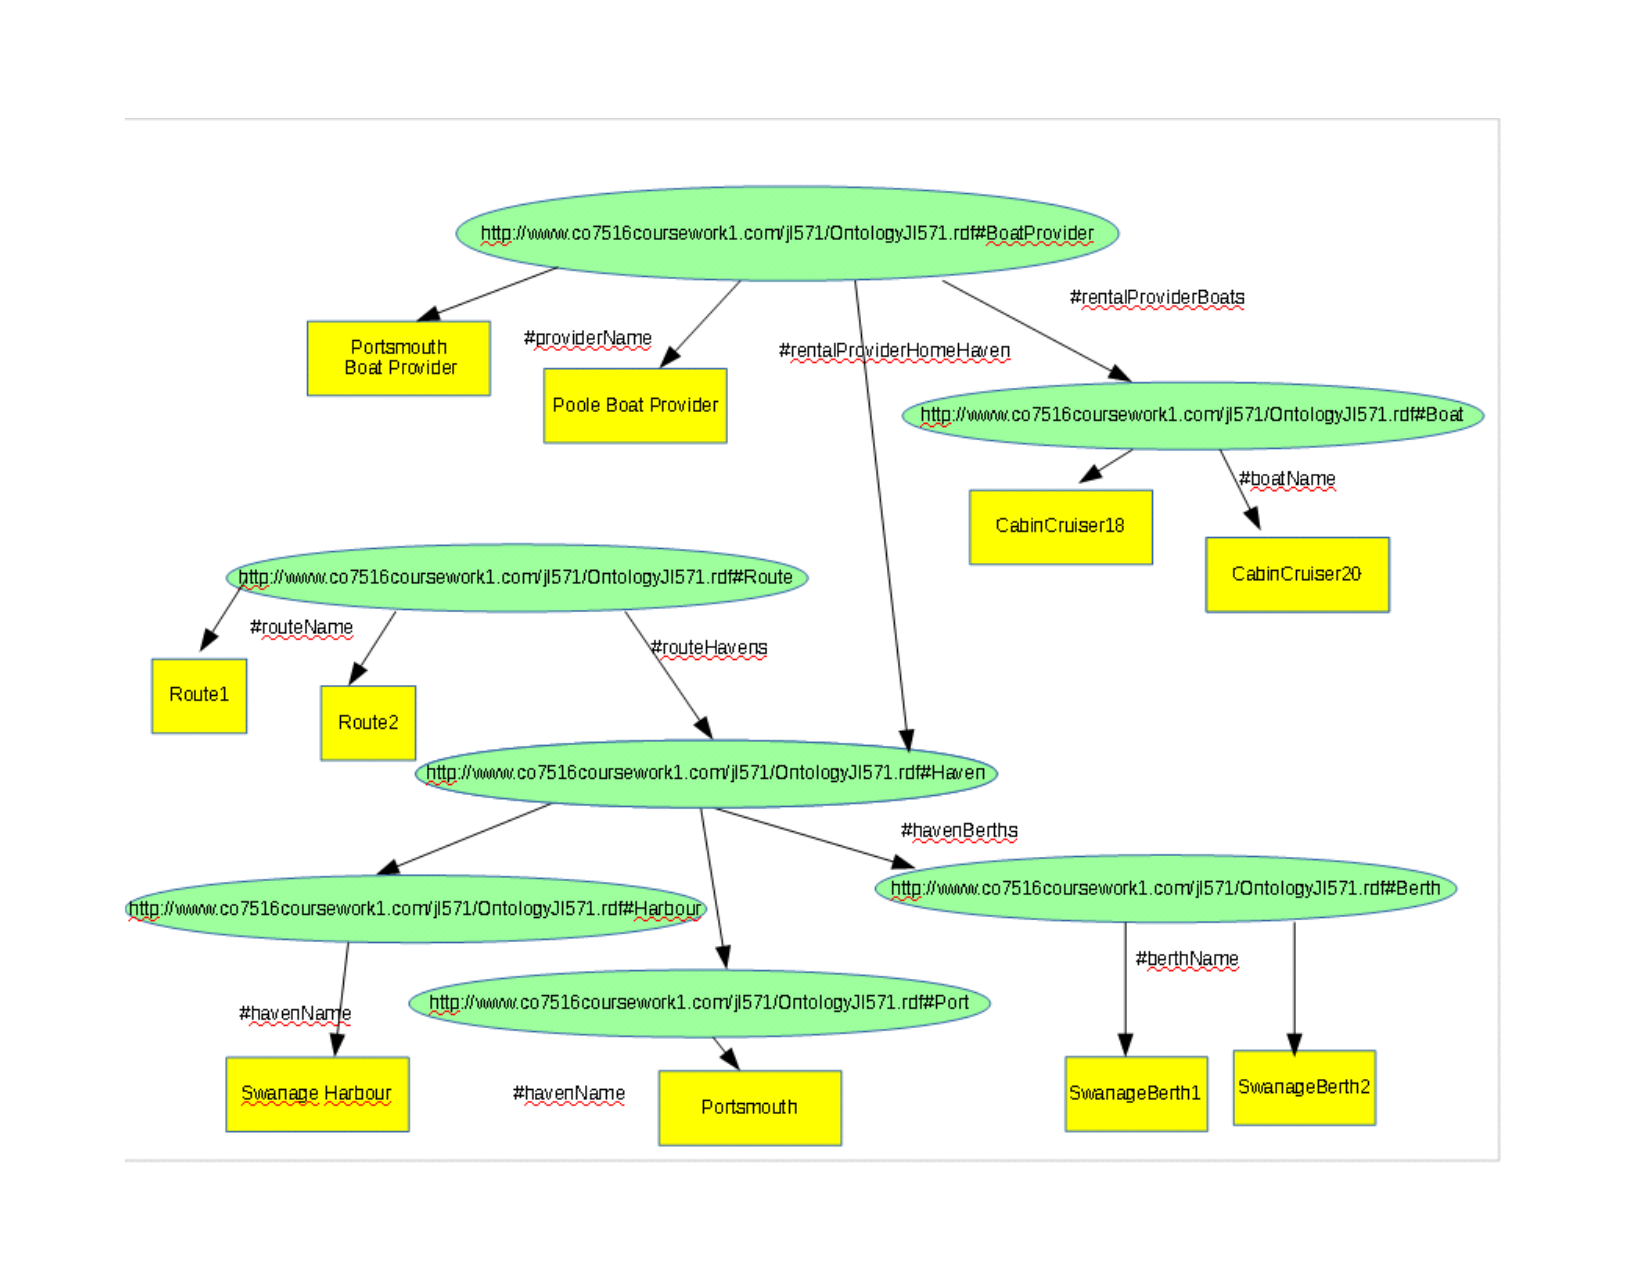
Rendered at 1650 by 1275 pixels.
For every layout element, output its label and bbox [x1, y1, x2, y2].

picture [124, 118, 1526, 1164]
